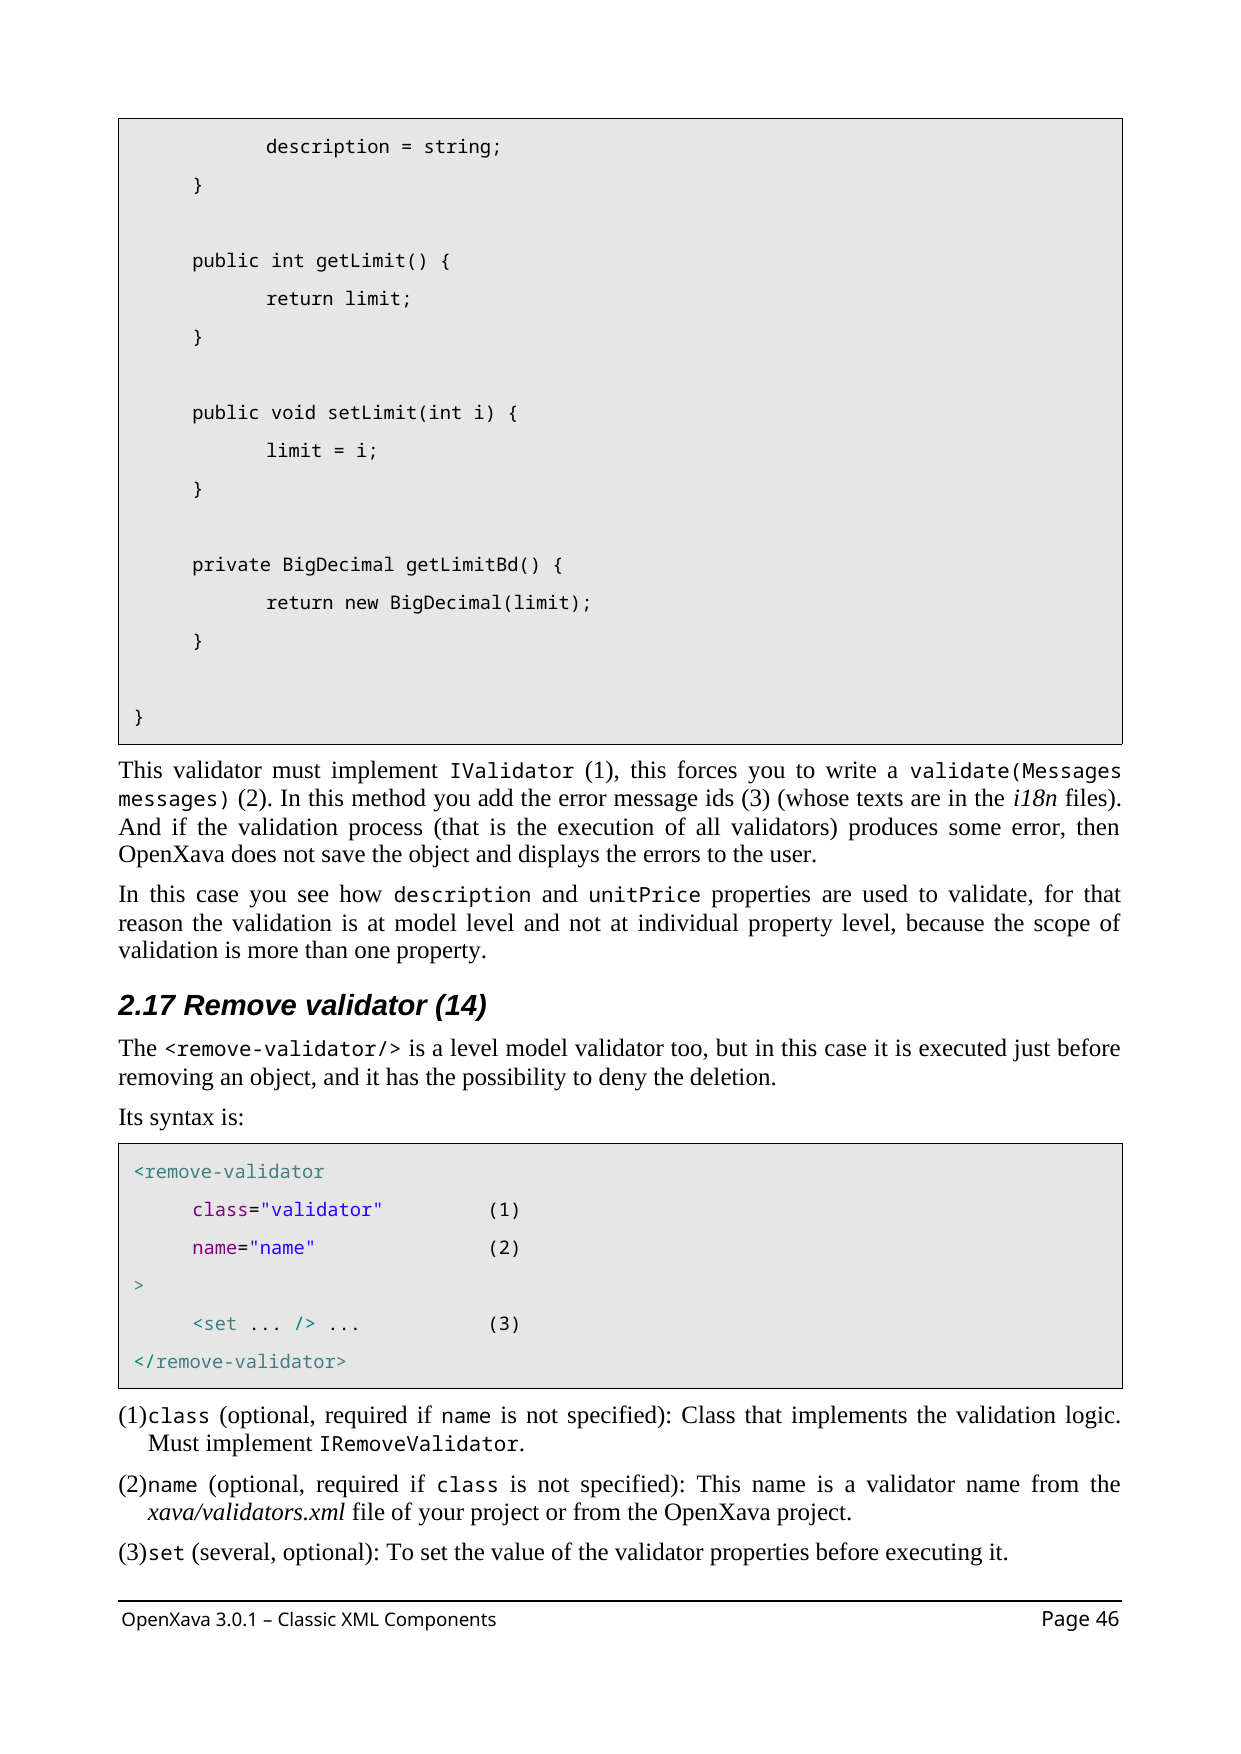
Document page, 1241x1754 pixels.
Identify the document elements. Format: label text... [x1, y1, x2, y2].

text Its syntax is: [118, 1103, 1122, 1131]
text } [119, 612, 1122, 650]
subtitle Remove validator (14) [118, 989, 1122, 1022]
text } [119, 156, 1122, 194]
text return new BigDecimal(limit); [119, 574, 1122, 612]
list class (optional, required if name is not specified): Class that implements the validation logic. Must implement IRemoveValidator. [118, 1401, 1122, 1457]
text In this case you see how description and unitPrice properties are used to validate, for that reason the validation is at model level and not at individual property level, because the scope of validation is more than one property. [118, 881, 1122, 964]
text class="validator" (1) [119, 1181, 1122, 1219]
text description = string; [119, 119, 1122, 156]
text The <remove-validator/> is a level model validator too, but in this case it is executed just before removing an object, and it has the possibility to deny the deletion. [118, 1034, 1122, 1090]
list set (several, optional): To set the value of the validator properties before executing it. [118, 1538, 1122, 1567]
text > [119, 1257, 1122, 1295]
text private BigDecimal getLimitBd() { [119, 536, 1122, 574]
text public void setLimit(int i) { [119, 384, 1122, 422]
text limit = i; [119, 422, 1122, 460]
list name (optional, required if class is not specified): This name is a validator name from the xava/validators.xml file of your project or from the OpenXava project. [118, 1470, 1122, 1526]
text } [119, 460, 1122, 498]
text This validator must implement IValidator (1), this forces you to write a validate(Messages messages) (2). In this method you add the error message ids (3) (whose texts are in the i18n files). And if the validation process (that is the execution of all validators) produces some error, then OpenXava does not save the object and displays the errors to the user. [118, 756, 1122, 868]
text </remove-validator> [119, 1333, 1122, 1388]
text <remove-validator [119, 1144, 1122, 1181]
text name="name" (2) [119, 1219, 1122, 1257]
text <set ... /> ... (3) [119, 1295, 1122, 1333]
text } [119, 688, 1122, 744]
text public int getLimit() { [119, 232, 1122, 270]
text return limit; [119, 270, 1122, 308]
text } [119, 308, 1122, 346]
